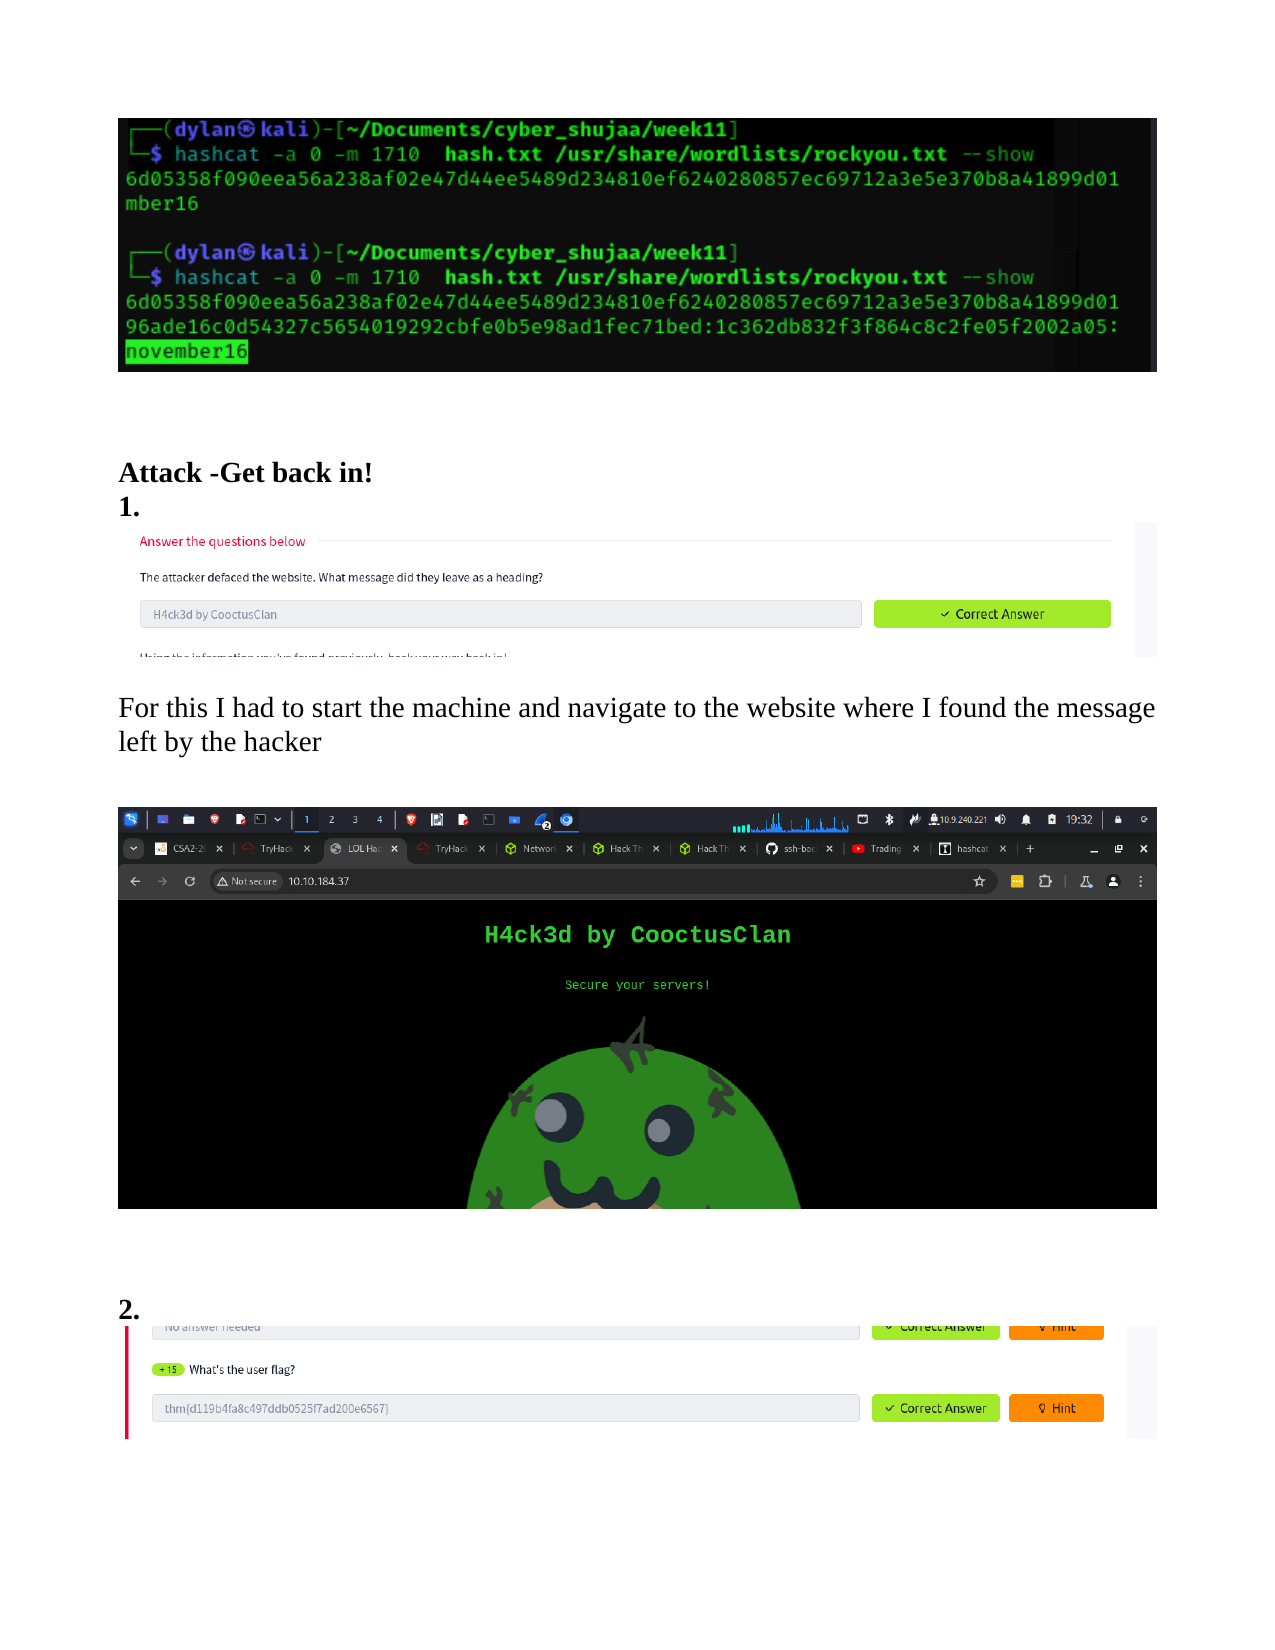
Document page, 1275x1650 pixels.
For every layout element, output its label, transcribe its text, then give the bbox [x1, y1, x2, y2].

picture [118, 807, 1157, 1209]
picture [118, 522, 1157, 657]
text Attack -Get back in! [118, 455, 1157, 489]
text 2. [118, 1292, 1157, 1326]
text For this I had to start the machine and navigate to the website where I found the message left by the hacker [118, 690, 1157, 757]
text 1. [118, 489, 1157, 522]
picture [118, 118, 1157, 372]
picture [118, 1326, 1157, 1439]
